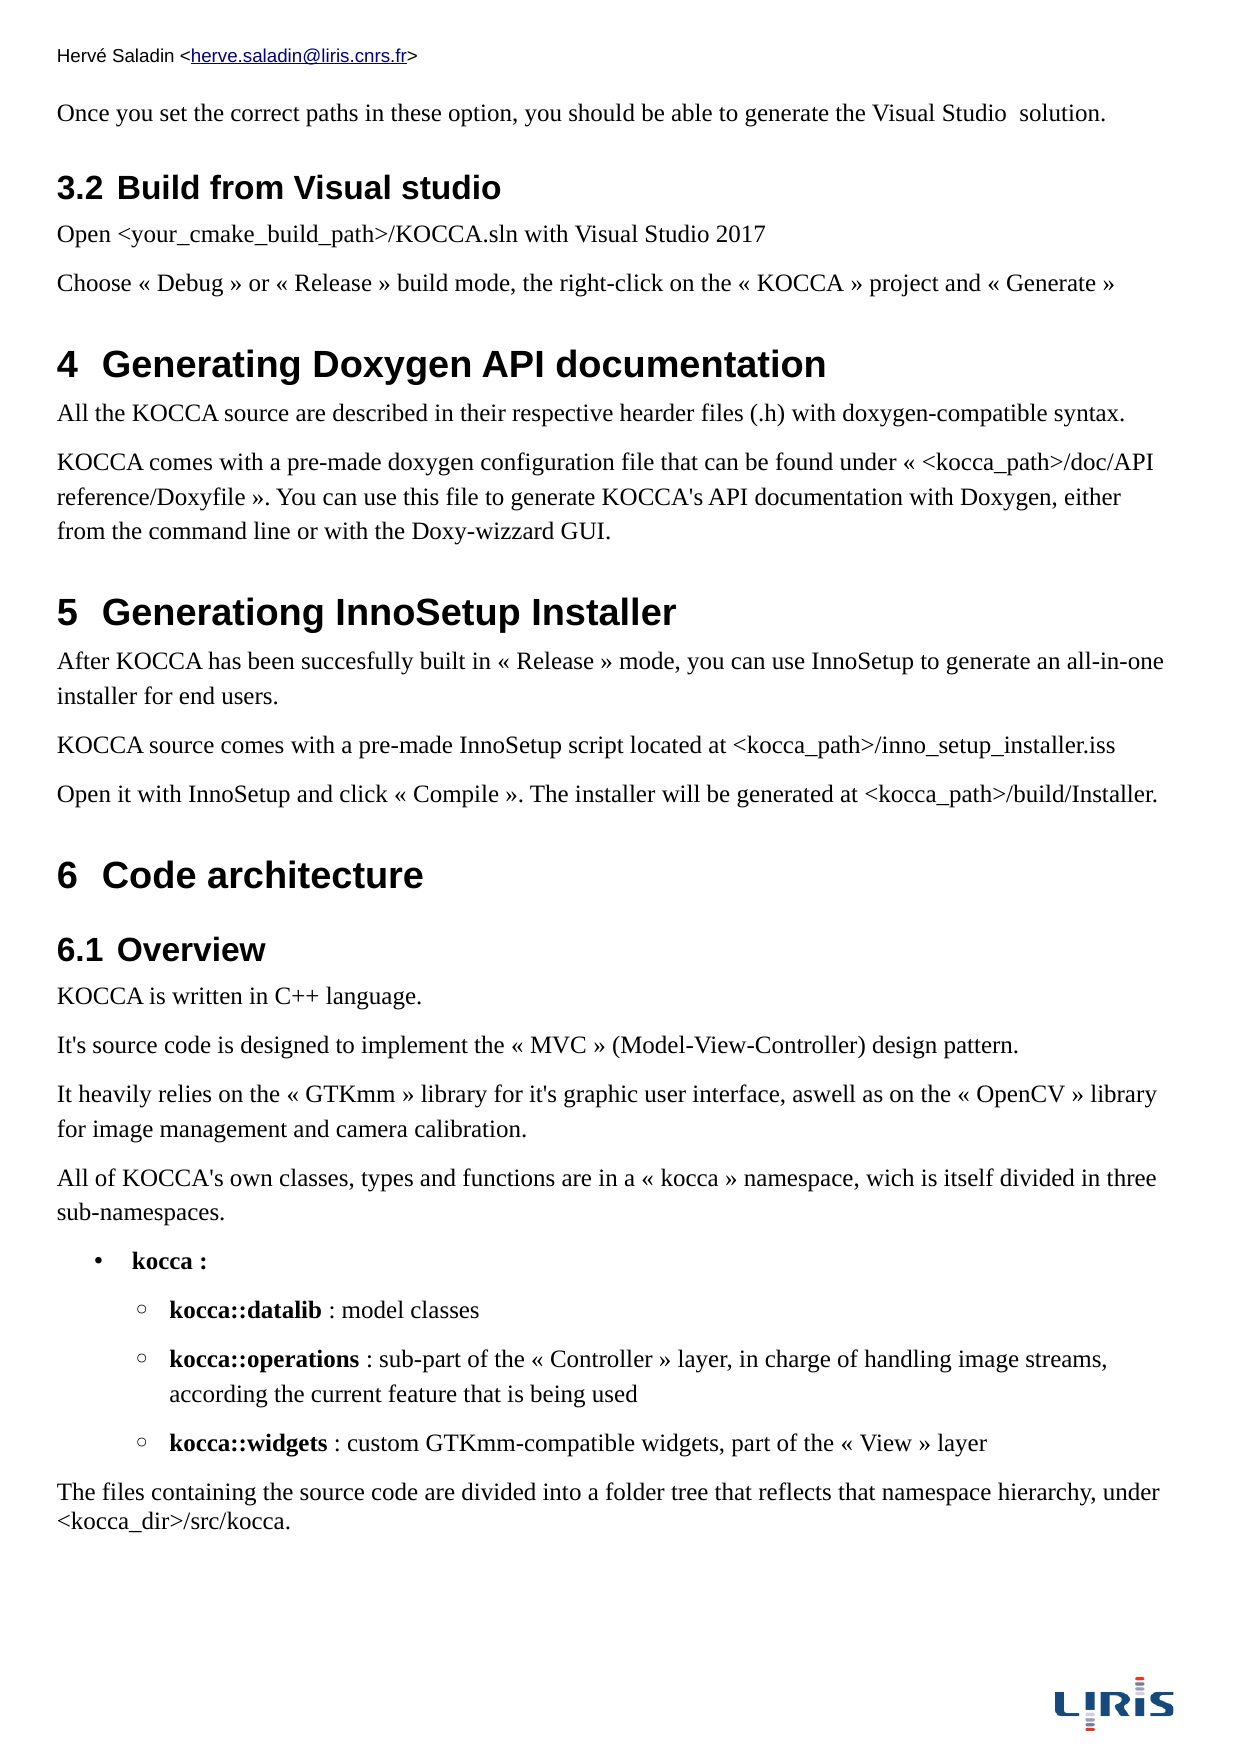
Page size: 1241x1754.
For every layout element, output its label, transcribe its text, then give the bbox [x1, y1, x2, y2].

text KOCCA comes with a pre-made doxygen configuration file that can be found under « <kocca_path>/doc/API reference/Doxyfile ». You can use this file to generate KOCCA's API documentation with Doxygen, either from the command line or with the Doxy-wizzard GUI. [57, 447, 1173, 545]
list kocca::operations : sub-part of the « Controller » layer, in charge of handling image streams, according the current feature that is being used [132, 1344, 1173, 1408]
text All the KOCCA source are described in their respective hearder files (.h) with doxygen-compatible syntax. [57, 398, 1173, 427]
text Open it with InnoSetup and click « Compile ». The installer will be generated at <kocca_path>/build/Installer. [57, 779, 1173, 808]
text KOCCA source comes with a pre-made InnoSetup script located at <kocca_path>/inno_setup_installer.iss [57, 730, 1173, 759]
list kocca::widgets : custom GTKmm-compatible widgets, part of the « View » layer [132, 1428, 1173, 1457]
text All of KOCCA's own classes, types and functions are in a « kocca » namespace, wich is itself divided in three sub-namespaces. [57, 1163, 1173, 1226]
text KOCCA is written in C++ language. [57, 981, 1173, 1010]
list kocca::datalib : model classes [132, 1295, 1173, 1324]
text Choose « Debug » or « Release » build mode, the right-click on the « KOCCA » project and « Generate » [57, 268, 1173, 297]
subtitle Build from Visual studio [57, 168, 1173, 206]
picture [1055, 1677, 1174, 1731]
subtitle Generating Doxygen API documentation [57, 342, 1173, 386]
subtitle Overview [57, 930, 1173, 969]
list kocca : [94, 1246, 1173, 1275]
text Once you set the correct paths in these option, you should be able to generate the Visual Studio solution. [57, 98, 1173, 127]
text It heavily relies on the « GTKmm » library for it's graphic user interface, aswell as on the « OpenCV » library for image management and camera calibration. [57, 1079, 1173, 1142]
text Open <your_cmake_build_path>/KOCCA.sln with Visual Studio 2017 [57, 219, 1173, 248]
text After KOCCA has been succesfully built in « Release » mode, you can use InnoSetup to generate an all-in-one installer for end users. [57, 646, 1173, 709]
subtitle Code architecture [57, 853, 1173, 897]
text The files containing the source code are divided into a folder tree that reflects that namespace hierarchy, under <kocca_dir>/src/kocca. [57, 1477, 1173, 1534]
subtitle Generationg InnoSetup Installer [57, 590, 1173, 634]
text It's source code is designed to implement the « MVC » (Model-View-Controller) design pattern. [57, 1030, 1173, 1059]
